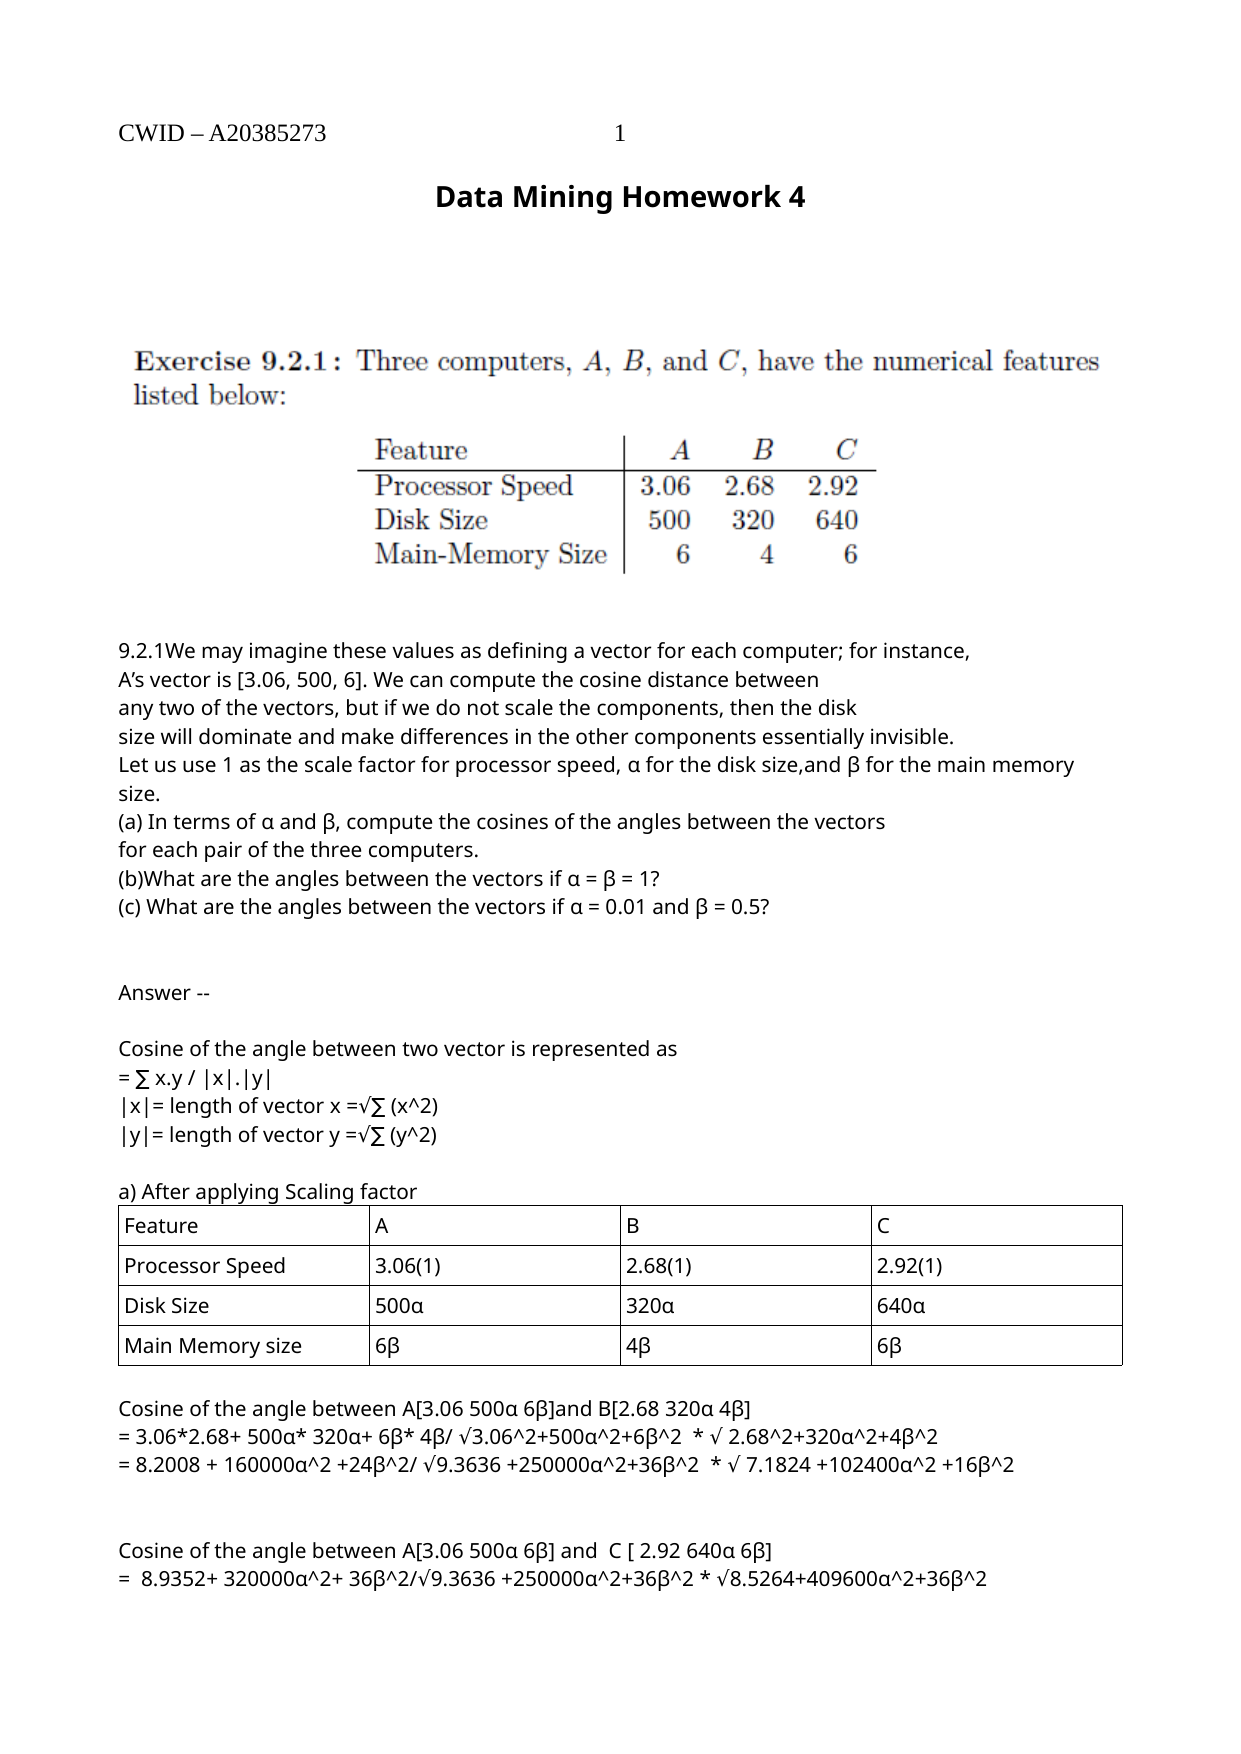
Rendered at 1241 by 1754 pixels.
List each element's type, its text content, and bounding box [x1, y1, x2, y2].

table_cell 6β [370, 1326, 620, 1365]
table_cell 3.06(1) [370, 1246, 620, 1285]
text = ∑ x.y / |x|.|y| [118, 1063, 1122, 1091]
table_cell 640α [872, 1286, 1122, 1325]
table_header B [621, 1206, 871, 1245]
table_header C [872, 1206, 1122, 1245]
text (b)What are the angles between the vectors if α = β = 1? [118, 864, 1122, 892]
text A’s vector is [3.06, 500, 6]. We can compute the cosine distance between [118, 665, 1122, 693]
text Cosine of the angle between two vector is represented as [118, 1034, 1122, 1063]
table_cell 6β [872, 1326, 1122, 1365]
text Cosine of the angle between A[3.06 500α 6β] and C [ 2.92 640α 6β] [118, 1536, 1122, 1564]
text Data Mining Homework 4 [118, 176, 1122, 216]
table_cell Main Memory size [119, 1326, 369, 1365]
table_cell 500α [370, 1286, 620, 1325]
text (a) In terms of α and β, compute the cosines of the angles between the vectors [118, 807, 1122, 836]
text Answer -- [118, 978, 1122, 1006]
text = 3.06*2.68+ 500α* 320α+ 6β* 4β/ √3.06^2+500α^2+6β^2 * √ 2.68^2+320α^2+4β^2 [118, 1422, 1122, 1451]
text size will dominate and make differences in the other components essentially invisible. [118, 722, 1122, 750]
text Let us use 1 as the scale factor for processor speed, α for the disk size,and β for the main memory size. [118, 750, 1122, 807]
table_cell Disk Size [119, 1286, 369, 1325]
table_cell 4β [621, 1326, 871, 1365]
text = 8.2008 + 160000α^2 +24β^2/ √9.3636 +250000α^2+36β^2 * √ 7.1824 +102400α^2 +16β^2 [118, 1451, 1122, 1479]
text = 8.9352+ 320000α^2+ 36β^2/√9.3636 +250000α^2+36β^2 * √8.5264+409600α^2+36β^2 [118, 1564, 1122, 1593]
text (c) What are the angles between the vectors if α = 0.01 and β = 0.5? [118, 892, 1122, 921]
text any two of the vectors, but if we do not scale the components, then the disk [118, 693, 1122, 722]
table_cell 2.68(1) [621, 1246, 871, 1285]
table_cell 320α [621, 1286, 871, 1325]
text a) After applying Scaling factor [118, 1177, 1122, 1205]
picture [118, 329, 1122, 580]
text |y|= length of vector y =√∑ (y^2) [118, 1120, 1122, 1148]
table_header A [370, 1206, 620, 1245]
text for each pair of the three computers. [118, 836, 1122, 864]
text |x|= length of vector x =√∑ (x^2) [118, 1091, 1122, 1120]
table_header Feature [119, 1206, 369, 1245]
table_cell Processor Speed [119, 1246, 369, 1285]
text Cosine of the angle between A[3.06 500α 6β]and B[2.68 320α 4β] [118, 1394, 1122, 1422]
table_cell 2.92(1) [872, 1246, 1122, 1285]
text 9.2.1We may imagine these values as defining a vector for each computer; for instance, [118, 636, 1122, 665]
